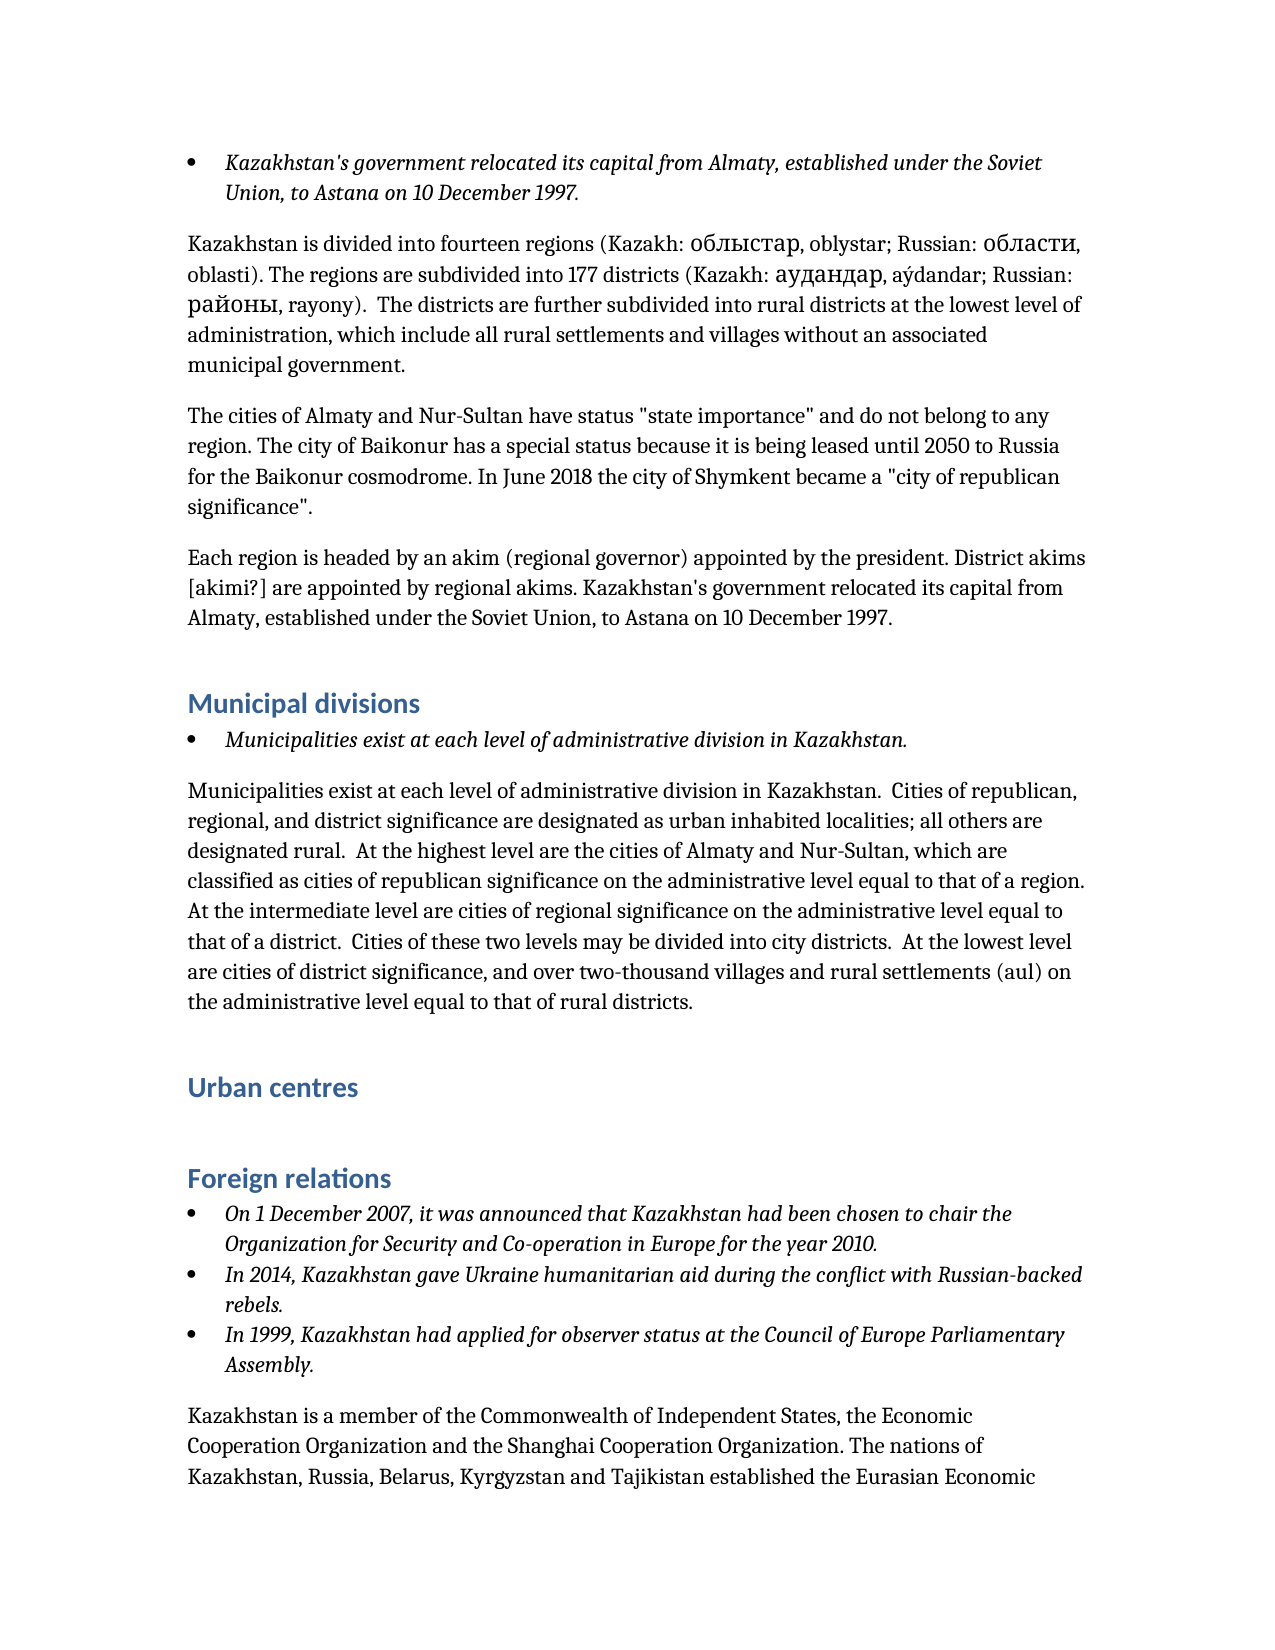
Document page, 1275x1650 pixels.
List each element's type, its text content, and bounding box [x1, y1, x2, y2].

text The cities of Almaty and Nur-Sultan have status "state importance" and do not belong to any region. The city of Baikonur has a special status because it is being leased until 2050 to Russia for the Baikonur cosmodrome. In June 2018 the city of Shymkent became a "city of republican significance". [187, 403, 1087, 520]
list On 1 December 2007, it was announced that Kazakhstan had been chosen to chair the Organization for Security and Co-operation in Europe for the year 2010. [187, 1201, 1087, 1257]
list In 1999, Kazakhstan had applied for observer status at the Council of Europe Parliamentary Assembly. [187, 1322, 1087, 1378]
subtitle Urban centres [187, 1069, 1087, 1105]
subtitle Foreign relations [187, 1160, 1087, 1196]
list Municipalities exist at each level of administrative division in Kazakhstan. [187, 726, 1087, 753]
text Kazakhstan is divided into fourteen regions (Kazakh: облыстар, oblystar; Russian: области, oblasti). The regions are subdivided into 177 districts (Kazakh: аудандар, aýdandar; Russian: районы, rayony). The districts are further subdivided into rural districts at the lowest level of administration, which include all rural settlements and villages without an associated municipal government. [187, 231, 1087, 378]
list Kazakhstan's government relocated its capital from Almaty, established under the Soviet Union, to Astana on 10 December 1997. [187, 150, 1087, 207]
list In 2014, Kazakhstan gave Ukraine humanitarian aid during the conflict with Russian-backed rebels. [187, 1261, 1087, 1318]
text Each region is headed by an akim (regional governor) appointed by the president. District akims [akimi?] are appointed by regional akims. Kazakhstan's government relocated its capital from Almaty, established under the Soviet Union, to Astana on 10 December 1997. [187, 545, 1087, 632]
subtitle Municipal divisions [187, 685, 1087, 721]
text Municipalities exist at each level of administrative division in Kazakhstan. Cities of republican, regional, and district significance are designated as urban inhabited localities; all others are designated rural. At the highest level are the cities of Almaty and Nur-Sultan, which are classified as cities of republican significance on the administrative level equal to that of a region. At the intermediate level are cities of regional significance on the administrative level equal to that of a district. Cities of these two levels may be divided into city districts. At the lowest level are cities of district significance, and over two-thousand villages and rural settlements (aul) on the administrative level equal to that of rural districts. [187, 777, 1087, 1015]
text Kazakhstan is a member of the Commonwealth of Independent States, the Economic Cooperation Organization and the Shanghai Cooperation Organization. The nations of Kazakhstan, Russia, Belarus, Kyrgyzstan and Tajikistan established the Eurasian Economic [187, 1403, 1087, 1490]
